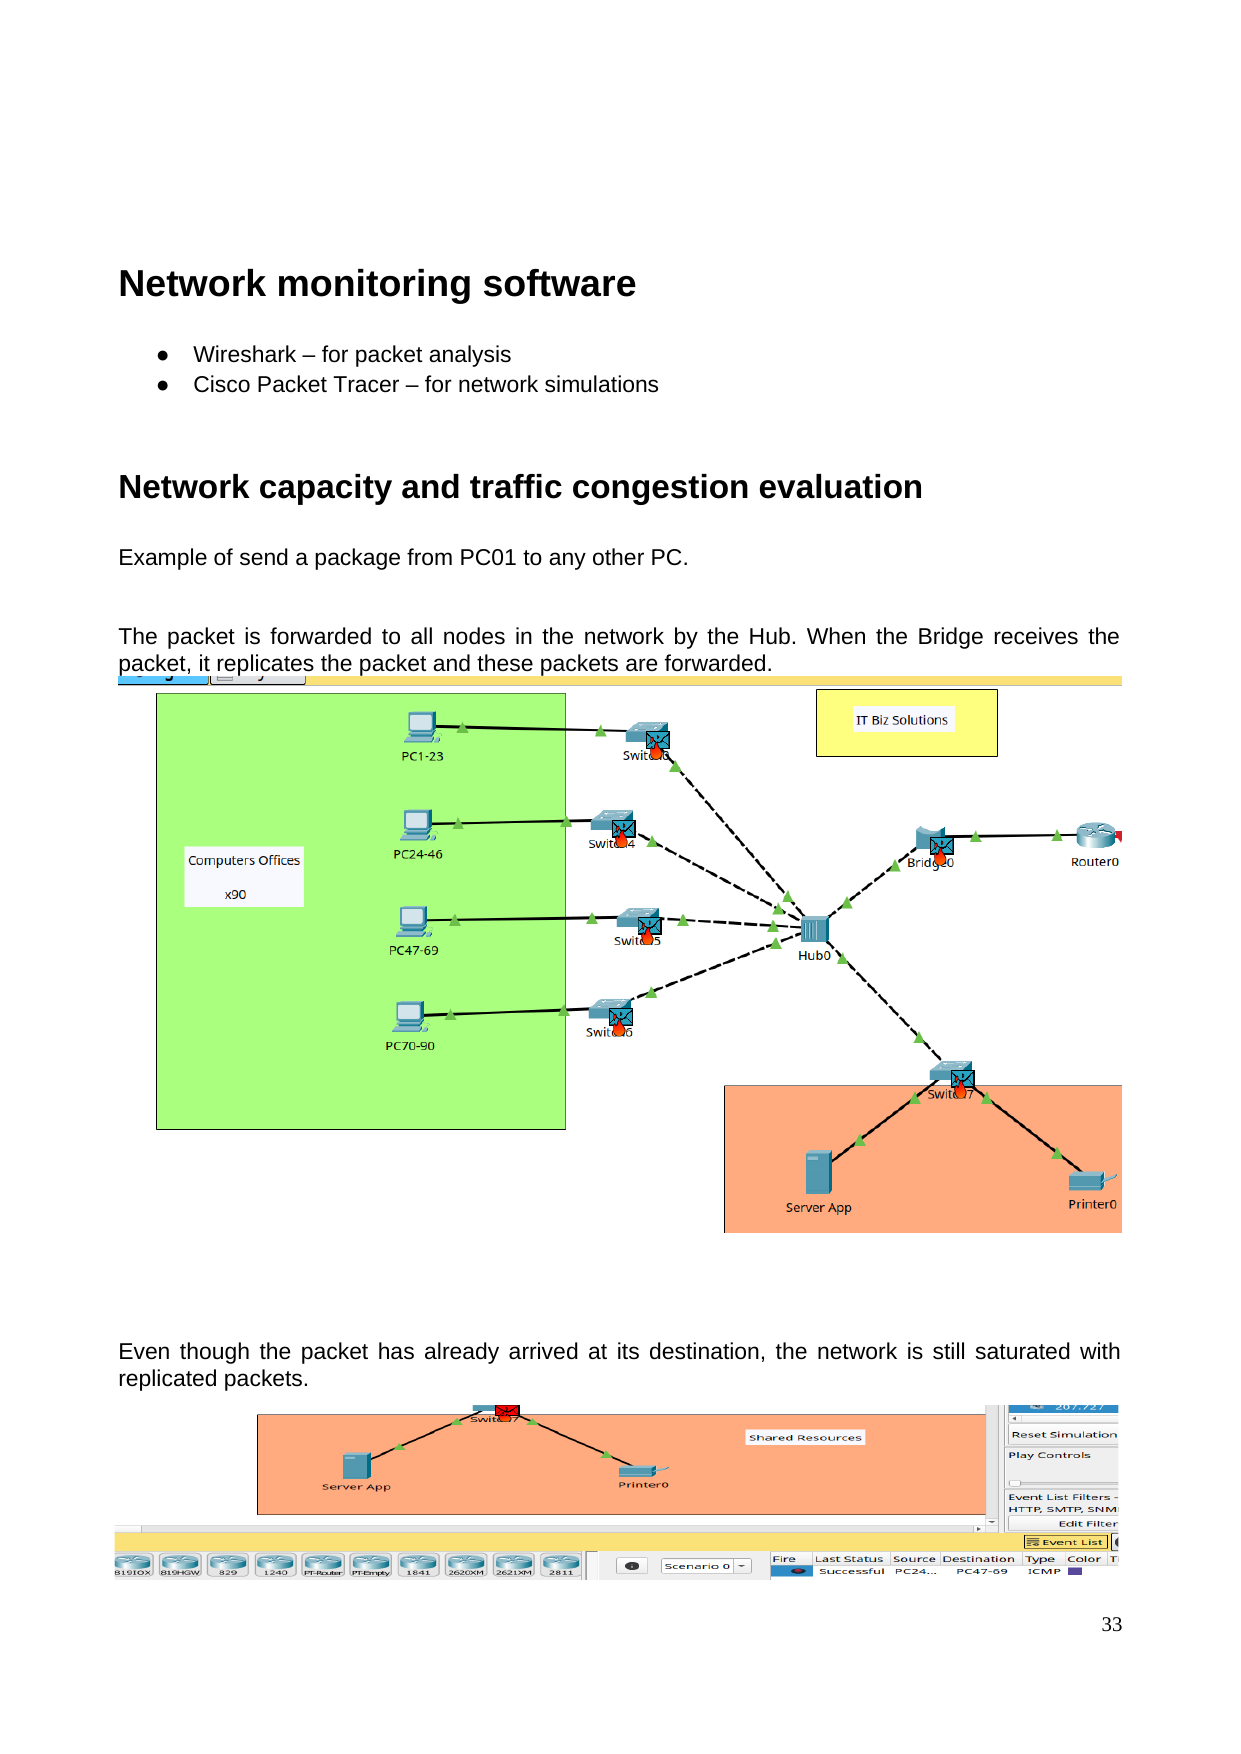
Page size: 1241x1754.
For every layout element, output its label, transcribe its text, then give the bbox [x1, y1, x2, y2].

list Wireshark – for packet analysis [156, 341, 1122, 367]
list Cisco Packet Tracer – for network simulations [156, 371, 1122, 397]
text Example of send a package from PC01 to any other PC. [118, 544, 1122, 571]
subtitle Network monitoring software [118, 261, 1122, 304]
picture [114, 1405, 1119, 1580]
text The packet is forwarded to all nodes in the network by the Hub. When the Bridge receives the packet, it replicates the packet and these packets are forwarded. [118, 623, 1122, 676]
text Even though the packet has already arrived at its destination, the network is still saturated with replicated packets. [118, 1338, 1122, 1391]
subtitle Network capacity and traffic congestion evaluation [118, 467, 1122, 505]
picture [118, 676, 1122, 1233]
